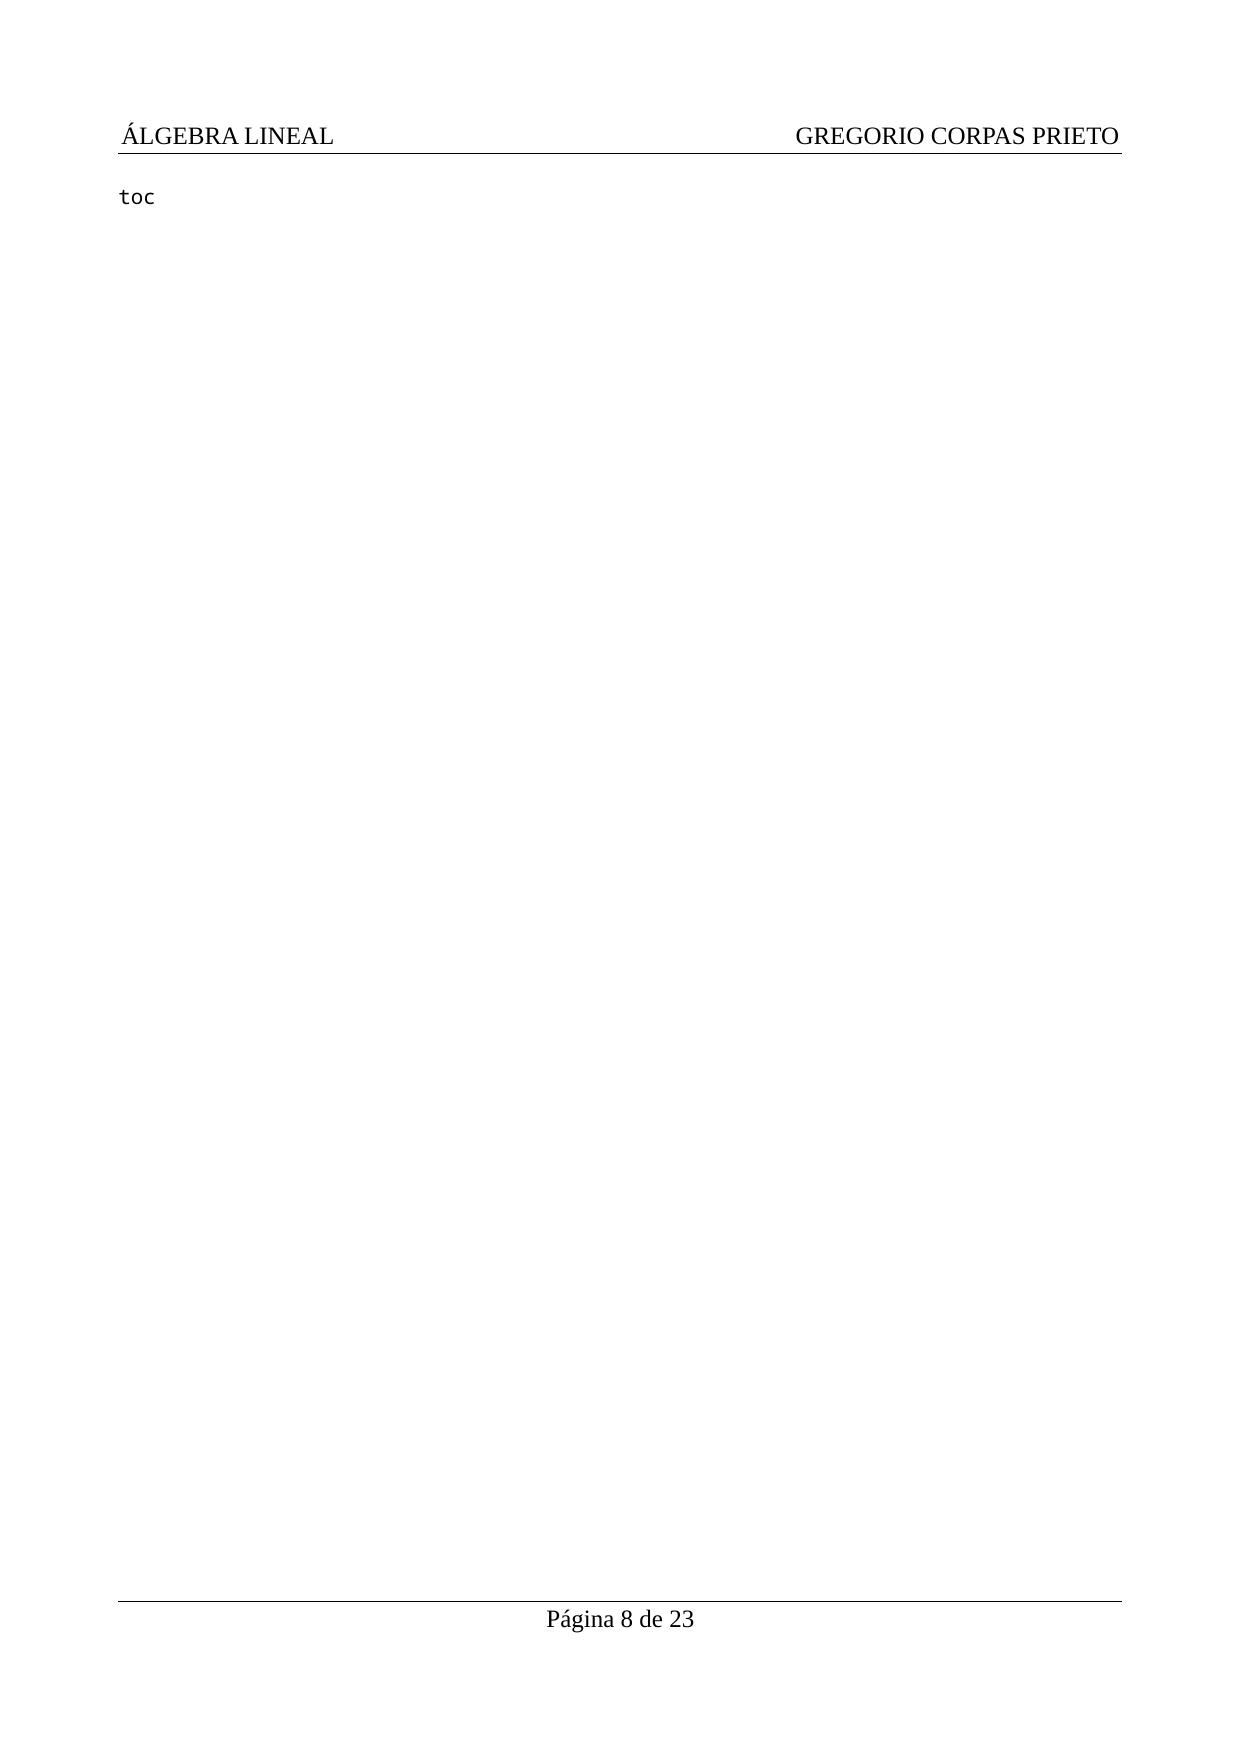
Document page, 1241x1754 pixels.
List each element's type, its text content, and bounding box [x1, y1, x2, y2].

text toc [118, 182, 1122, 211]
